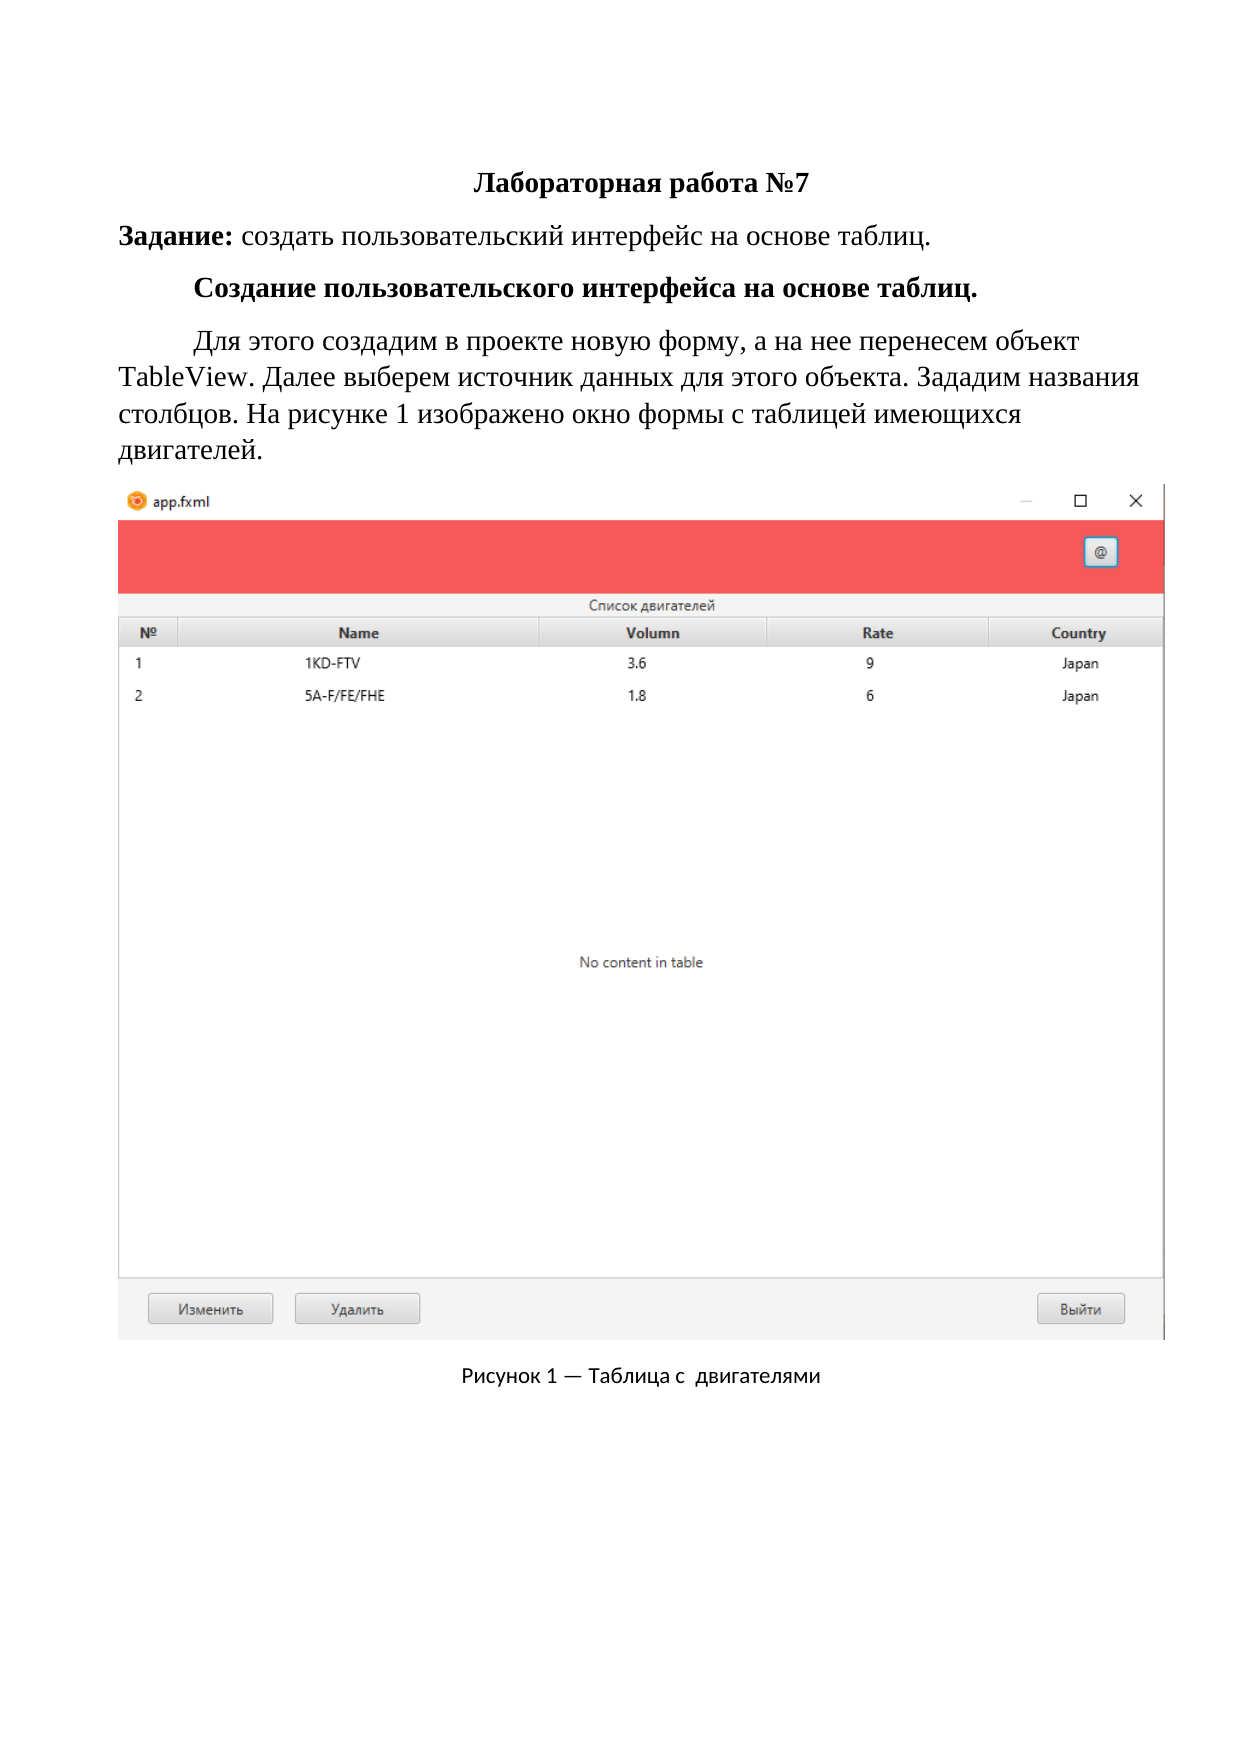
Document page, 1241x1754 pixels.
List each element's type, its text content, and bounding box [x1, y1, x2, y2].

text Лабораторная работа №7 [118, 165, 1164, 198]
picture [118, 484, 1165, 1340]
text Создание пользовательского интерфейса на основе таблиц. [118, 271, 1164, 304]
text Задание: создать пользовательский интерфейс на основе таблиц. [118, 218, 1164, 251]
text Для этого создадим в проекте новую форму, а на нее перенесем объект TableView. Далее выберем источник данных для этого объекта. Зададим названия столбцов. На рисунке 1 изображено окно формы с таблицей имеющихся двигателей. [118, 323, 1164, 465]
text Рисунок 1 — Таблица с двигателями [118, 1340, 1164, 1389]
